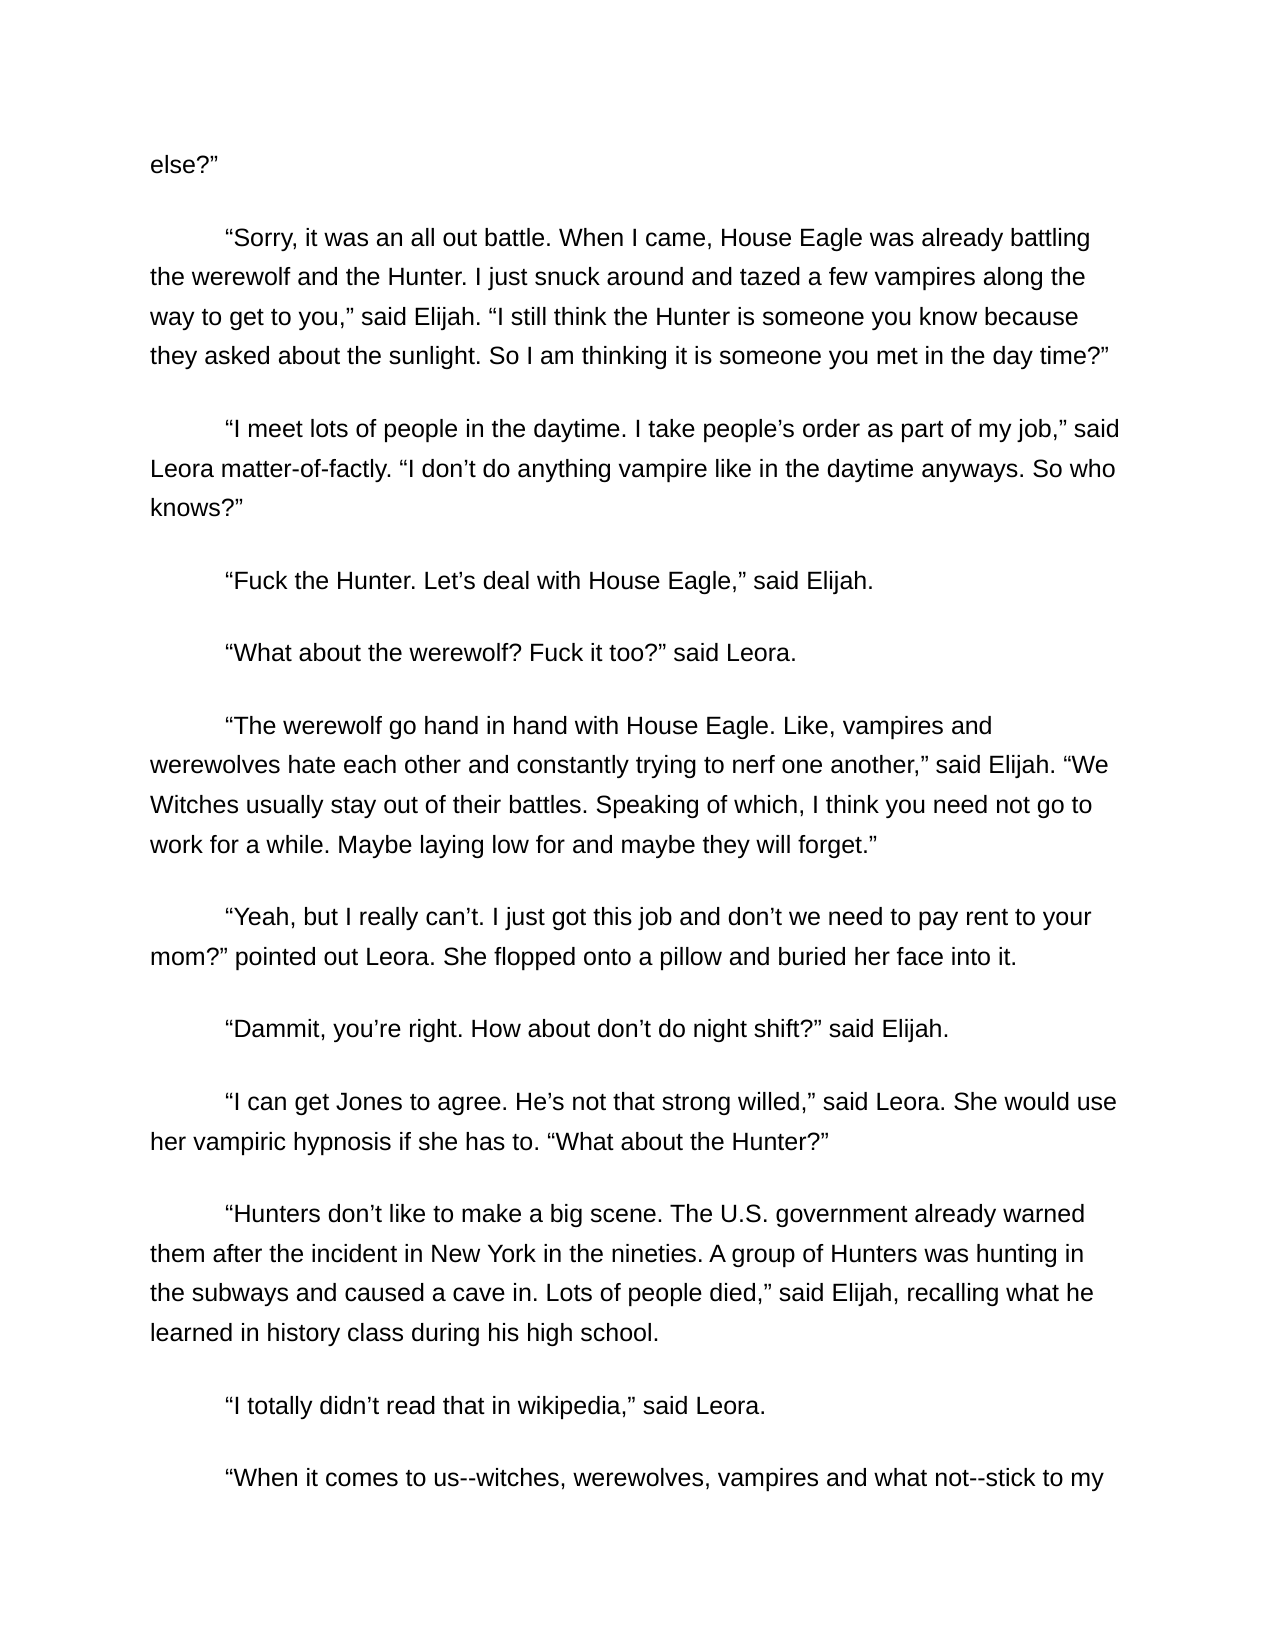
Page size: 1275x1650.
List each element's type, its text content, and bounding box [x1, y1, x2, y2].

text “Yeah, but I really can’t. I just got this job and don’t we need to pay rent to your mom?” pointed out Leora. She flopped onto a pillow and buried her face into it. [150, 902, 1125, 971]
text “Dammit, you’re right. How about don’t do night shift?” said Elijah. [150, 1014, 1125, 1043]
text “Sorry, it was an all out battle. When I came, House Eagle was already battling the werewolf and the Hunter. I just snuck around and tazed a few vampires along the way to get to you,” said Elijah. “I still think the Hunter is someone you know because they asked about the sunlight. So I am thinking it is someone you met in the day time?” [150, 223, 1125, 370]
text “Hunters don’t like to make a big scene. The U.S. government already warned them after the incident in New York in the nineties. A group of Hunters was hunting in the subways and caused a cave in. Lots of people died,” said Elijah, recalling what he learned in history class during his high school. [150, 1199, 1125, 1347]
text “Fuck the Hunter. Let’s deal with House Eagle,” said Elijah. [150, 566, 1125, 594]
text “I can get Jones to agree. He’s not that strong willed,” said Leora. She would use her vampiric hypnosis if she has to. “What about the Hunter?” [150, 1087, 1125, 1155]
text “The werewolf go hand in hand with House Eagle. Like, vampires and werewolves hate each other and constantly trying to nerf one another,” said Elijah. “We Witches usually stay out of their battles. Speaking of which, I think you need not go to work for a while. Maybe laying low for and maybe they will forget.” [150, 711, 1125, 858]
text “What about the werewolf? Fuck it too?” said Leora. [150, 638, 1125, 667]
text “I meet lots of people in the daytime. I take people’s order as part of my job,” said Leora matter-of-factly. “I don’t do anything vampire like in the daytime anyways. So who knows?” [150, 414, 1125, 522]
text else?” [150, 150, 1125, 179]
text “I totally didn’t read that in wikipedia,” said Leora. [150, 1391, 1125, 1419]
text “When it comes to us--witches, werewolves, vampires and what not--stick to my [150, 1463, 1125, 1492]
